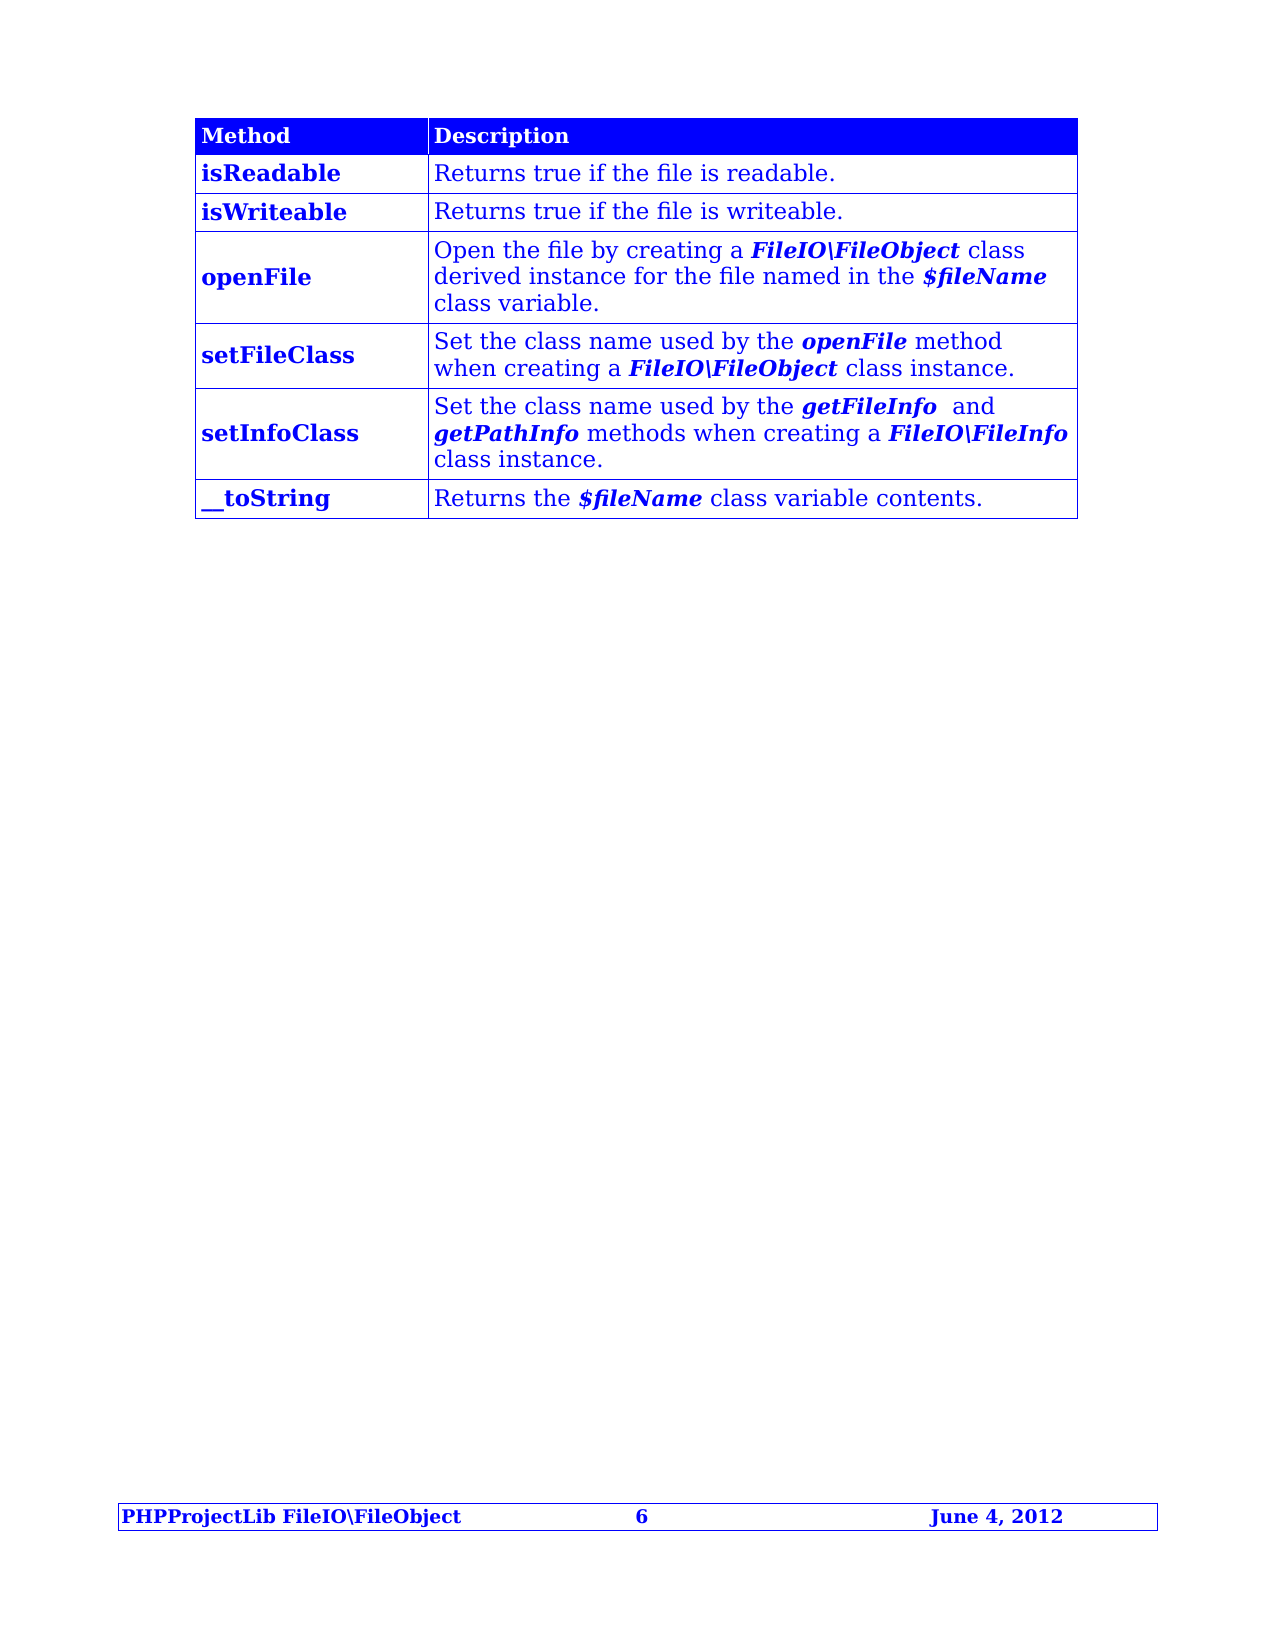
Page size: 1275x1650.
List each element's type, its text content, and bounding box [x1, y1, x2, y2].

table_cell setFileClass [196, 324, 428, 387]
table_cell Returns the $fileName class variable contents. [429, 480, 1077, 517]
table_cell __toString [196, 480, 428, 517]
table_cell setInfoClass [196, 389, 428, 479]
table_cell openFile [196, 232, 428, 323]
table_cell Open the file by creating a FileIO\FileObject class derived instance for the file named in the $fileName class variable. [429, 232, 1077, 323]
table_cell Returns true if the file is readable. [429, 155, 1077, 193]
table_cell isWriteable [196, 194, 428, 231]
table_cell Set the class name used by the getFileInfo and getPathInfo methods when creating a FileIO\FileInfo class instance. [429, 389, 1077, 479]
table_cell Returns true if the file is writeable. [429, 194, 1077, 231]
table_cell Set the class name used by the openFile method when creating a FileIO\FileObject class instance. [429, 324, 1077, 387]
table_header Method [196, 119, 428, 154]
table_cell isReadable [196, 155, 428, 193]
table_header Description [429, 119, 1077, 154]
